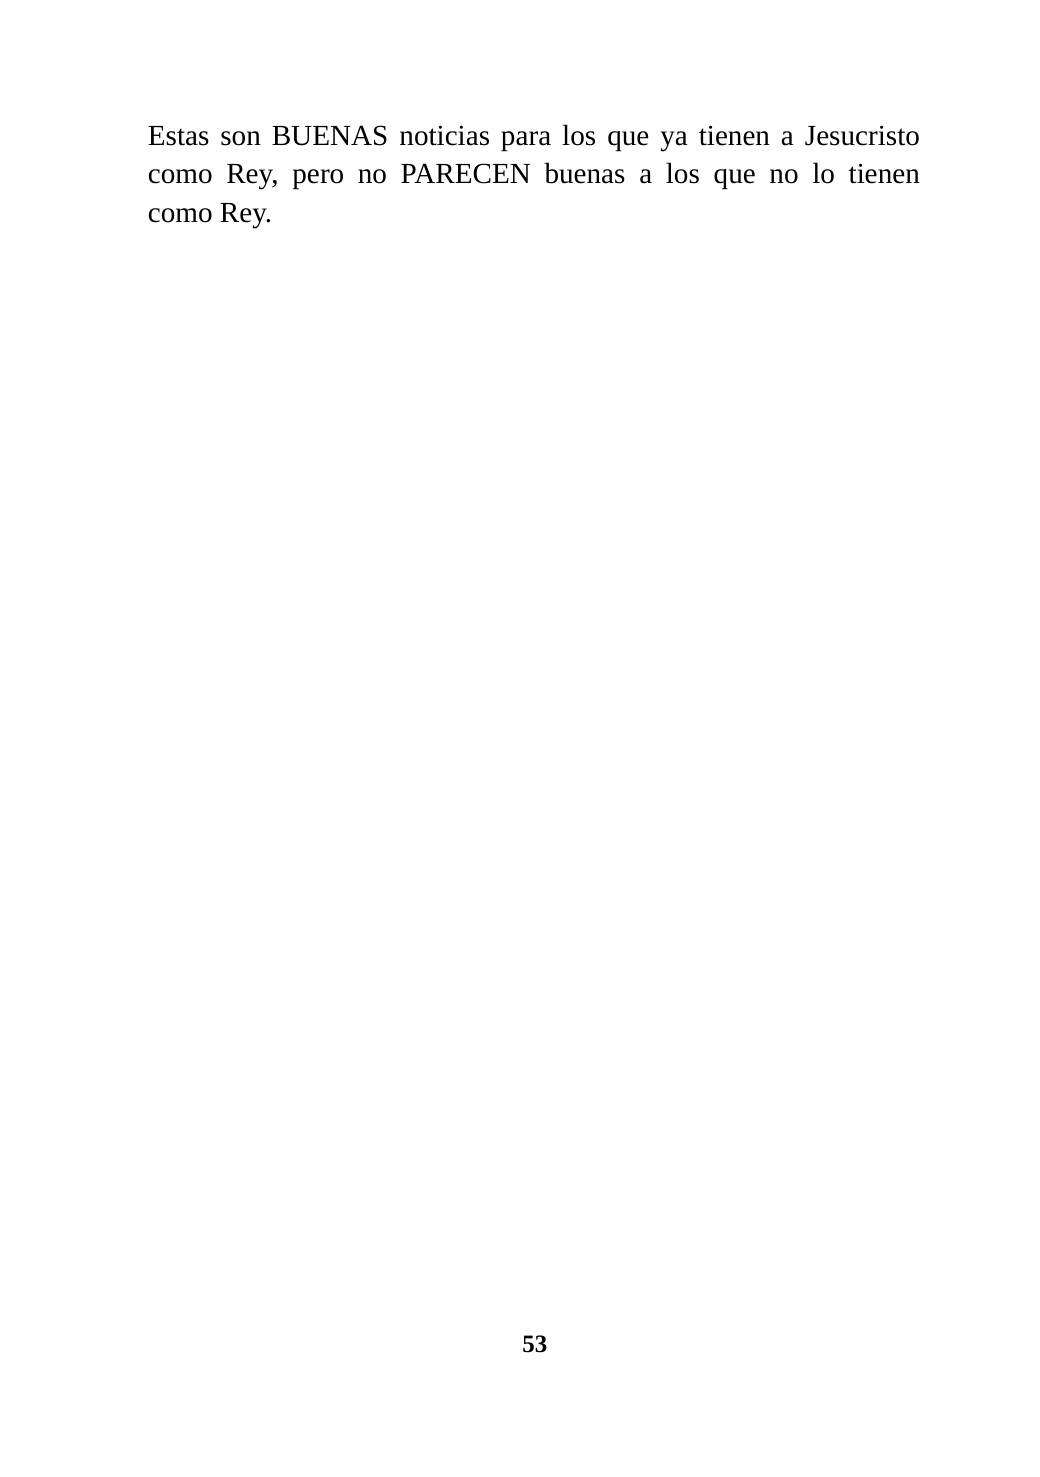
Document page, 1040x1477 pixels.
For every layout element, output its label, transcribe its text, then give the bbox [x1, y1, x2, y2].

text Estas son BUENAS noticias para los que ya tienen a Jesucristo como Rey, pero no PARECEN buenas a los que no lo tienen como Rey. [148, 118, 921, 229]
